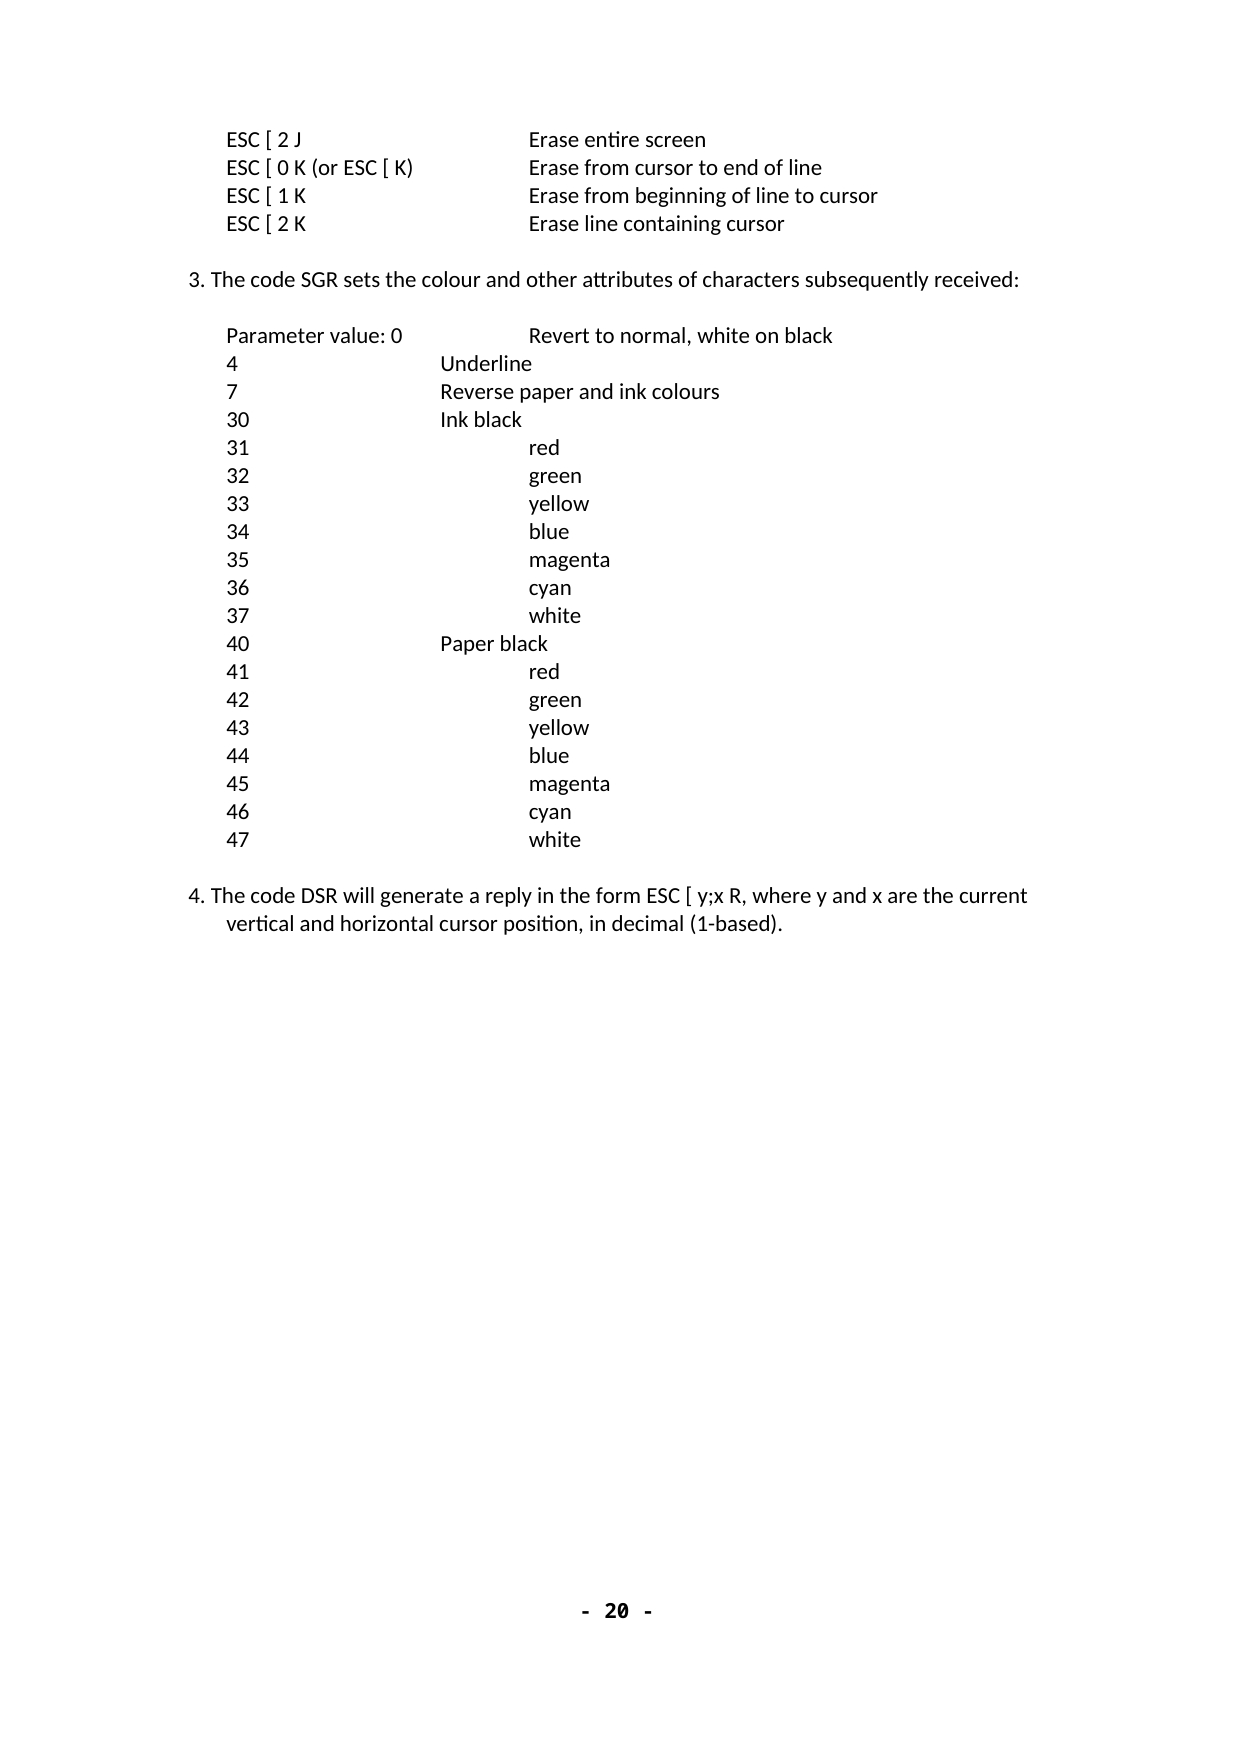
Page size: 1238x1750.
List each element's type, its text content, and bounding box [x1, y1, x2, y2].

text 37 white [188, 601, 1070, 629]
text 7 Reverse paper and ink colours [188, 377, 1070, 405]
text ESC [ 2 J Erase entire screen [188, 125, 1070, 153]
text 36 cyan [188, 573, 1070, 601]
text 47 white [188, 826, 1070, 853]
text 4 Underline [188, 349, 1070, 377]
text 3. The code SGR sets the colour and other attributes of characters subsequently received: [188, 265, 1070, 293]
text 42 green [188, 685, 1070, 713]
text ESC [ 2 K Erase line containing cursor [188, 209, 1070, 237]
text 45 magenta [188, 769, 1070, 797]
text 33 yellow [188, 489, 1070, 517]
text 40 Paper black [188, 629, 1070, 657]
text 30 Ink black [188, 405, 1070, 433]
text ESC [ 0 K (or ESC [ K) Erase from cursor to end of line [188, 153, 1070, 181]
text 41 red [188, 657, 1070, 685]
text 43 yellow [188, 713, 1070, 741]
text Parameter value: 0 Revert to normal, white on black [188, 321, 1070, 349]
text 32 green [188, 461, 1070, 489]
text 4. The code DSR will generate a reply in the form ESC [ y;x R, where y and x are the current vertical and horizontal cursor position, in decimal (1-based). [188, 882, 1070, 938]
text 31 red [188, 433, 1070, 461]
text 34 blue [188, 517, 1070, 545]
text ESC [ 1 K Erase from beginning of line to cursor [188, 181, 1070, 209]
text 46 cyan [188, 797, 1070, 826]
text 44 blue [188, 741, 1070, 769]
text 35 magenta [188, 545, 1070, 573]
